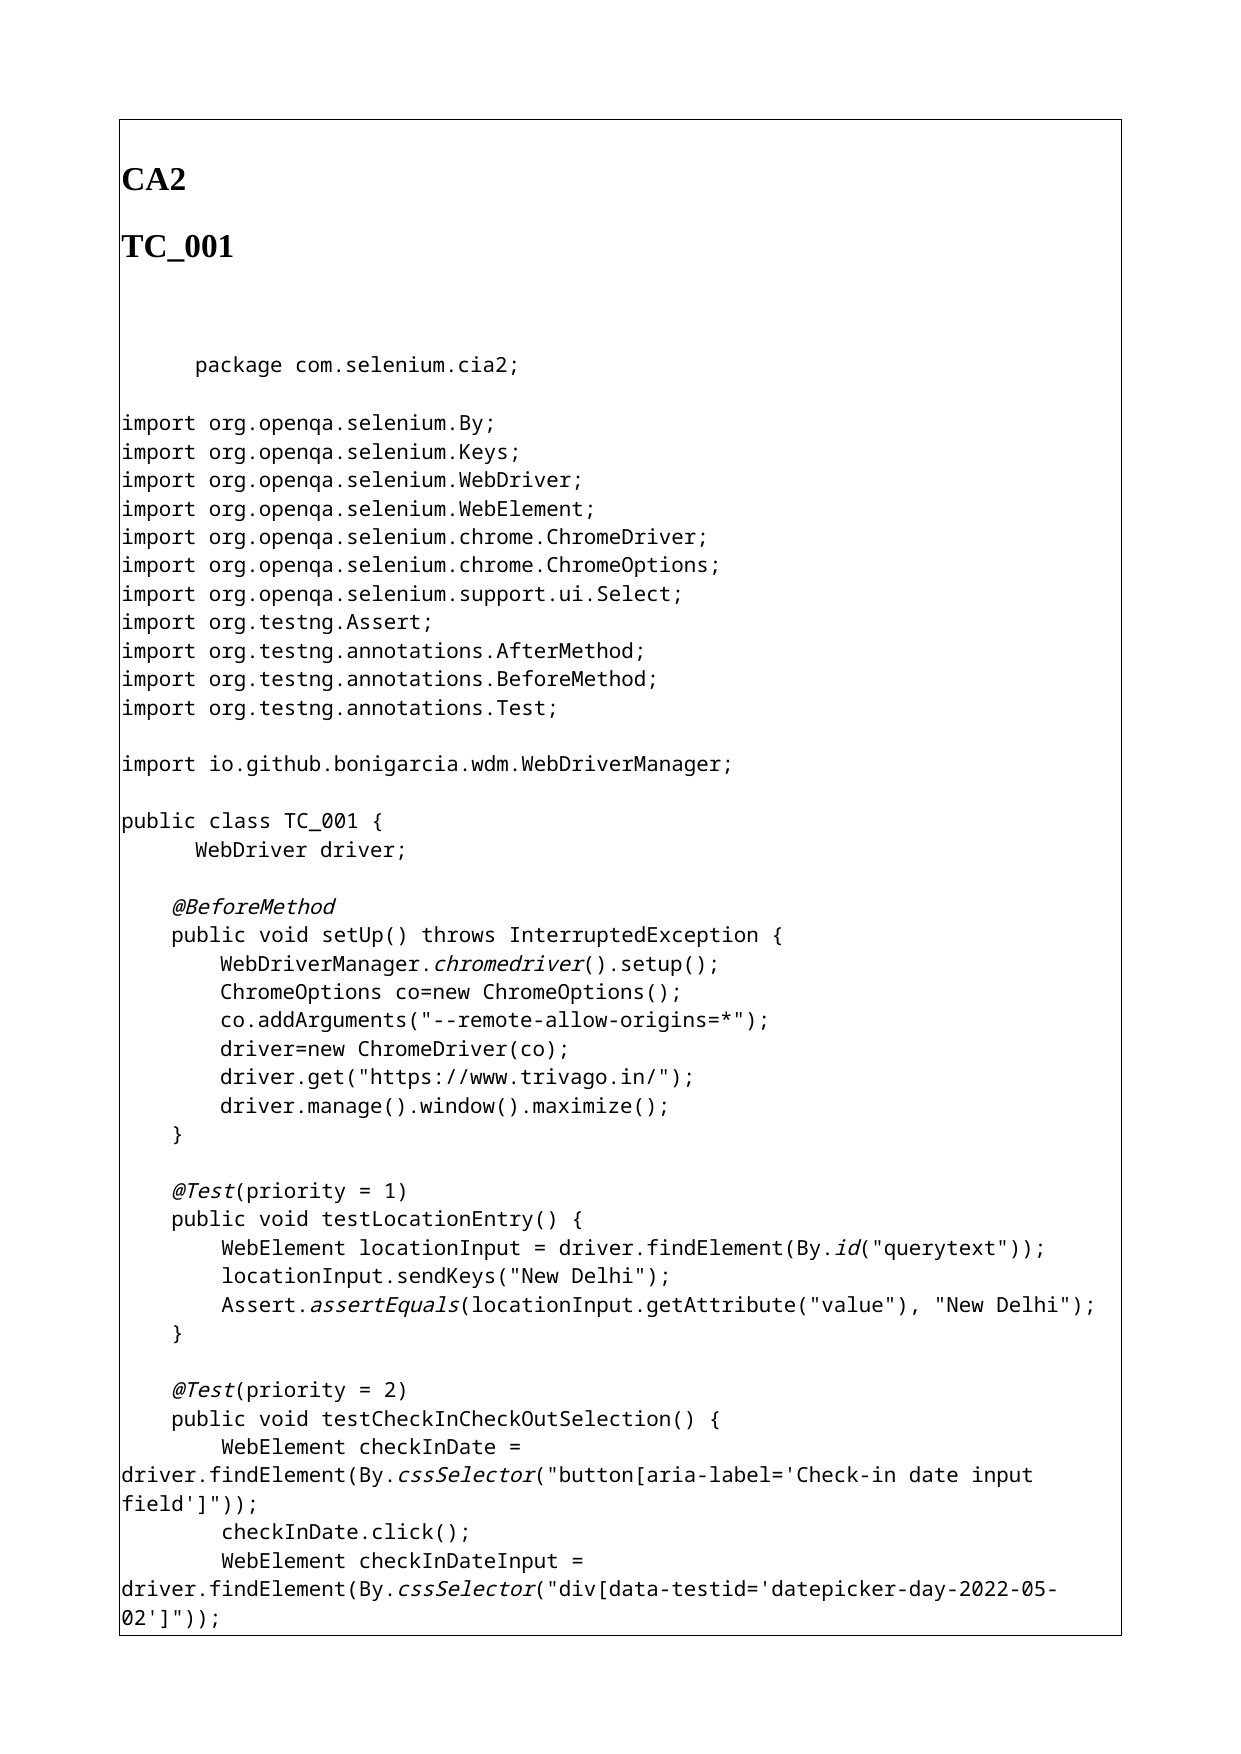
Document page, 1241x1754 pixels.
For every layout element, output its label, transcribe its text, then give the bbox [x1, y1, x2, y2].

text public void testCheckInCheckOutSelection() { [121, 1404, 1119, 1432]
text Assert.assertEquals(locationInput.getAttribute("value"), "New Delhi"); [121, 1290, 1119, 1318]
text import org.openqa.selenium.chrome.ChromeOptions; [121, 551, 1119, 579]
text co.addArguments("--remote-allow-origins=*"); [121, 1006, 1119, 1034]
text ChromeOptions co=new ChromeOptions(); [121, 977, 1119, 1006]
text } [121, 1119, 1119, 1148]
text TC_001 [121, 227, 1119, 265]
text public void testLocationEntry() { [121, 1204, 1119, 1233]
text CA2 [121, 159, 1119, 198]
text driver.get("https://www.trivago.in/"); [121, 1062, 1119, 1091]
text @BeforeMethod [121, 892, 1119, 920]
text WebElement checkInDateInput = driver.findElement(By.cssSelector("div[data-testid='datepicker-day-2022-05-02']")); [121, 1546, 1119, 1631]
text import org.openqa.selenium.support.ui.Select; [121, 579, 1119, 607]
text public class TC_001 { [121, 806, 1119, 835]
text } [121, 1318, 1119, 1347]
text import org.openqa.selenium.By; [121, 408, 1119, 437]
text import org.testng.Assert; [121, 607, 1119, 636]
text import org.openqa.selenium.chrome.ChromeDriver; [121, 522, 1119, 551]
text import org.testng.annotations.Test; [121, 693, 1119, 721]
text import org.testng.annotations.BeforeMethod; [121, 664, 1119, 693]
text locationInput.sendKeys("New Delhi"); [121, 1261, 1119, 1290]
text import org.openqa.selenium.WebDriver; [121, 465, 1119, 494]
text WebDriverManager.chromedriver().setup(); [121, 949, 1119, 977]
text driver.manage().window().maximize(); [121, 1091, 1119, 1119]
text WebDriver driver; [121, 835, 1119, 863]
text @Test(priority = 2) [121, 1375, 1119, 1404]
text driver=new ChromeDriver(co); [121, 1034, 1119, 1062]
text package com.selenium.cia2; [121, 342, 1119, 380]
text @Test(priority = 1) [121, 1176, 1119, 1204]
text WebElement locationInput = driver.findElement(By.id("querytext")); [121, 1233, 1119, 1261]
text import io.github.bonigarcia.wdm.WebDriverManager; [121, 749, 1119, 778]
text public void setUp() throws InterruptedException { [121, 920, 1119, 949]
text import org.openqa.selenium.Keys; [121, 437, 1119, 465]
text import org.openqa.selenium.WebElement; [121, 494, 1119, 522]
text WebElement checkInDate = driver.findElement(By.cssSelector("button[aria-label='Check-in date input field']")); [121, 1432, 1119, 1517]
text import org.testng.annotations.AfterMethod; [121, 636, 1119, 664]
text checkInDate.click(); [121, 1517, 1119, 1546]
